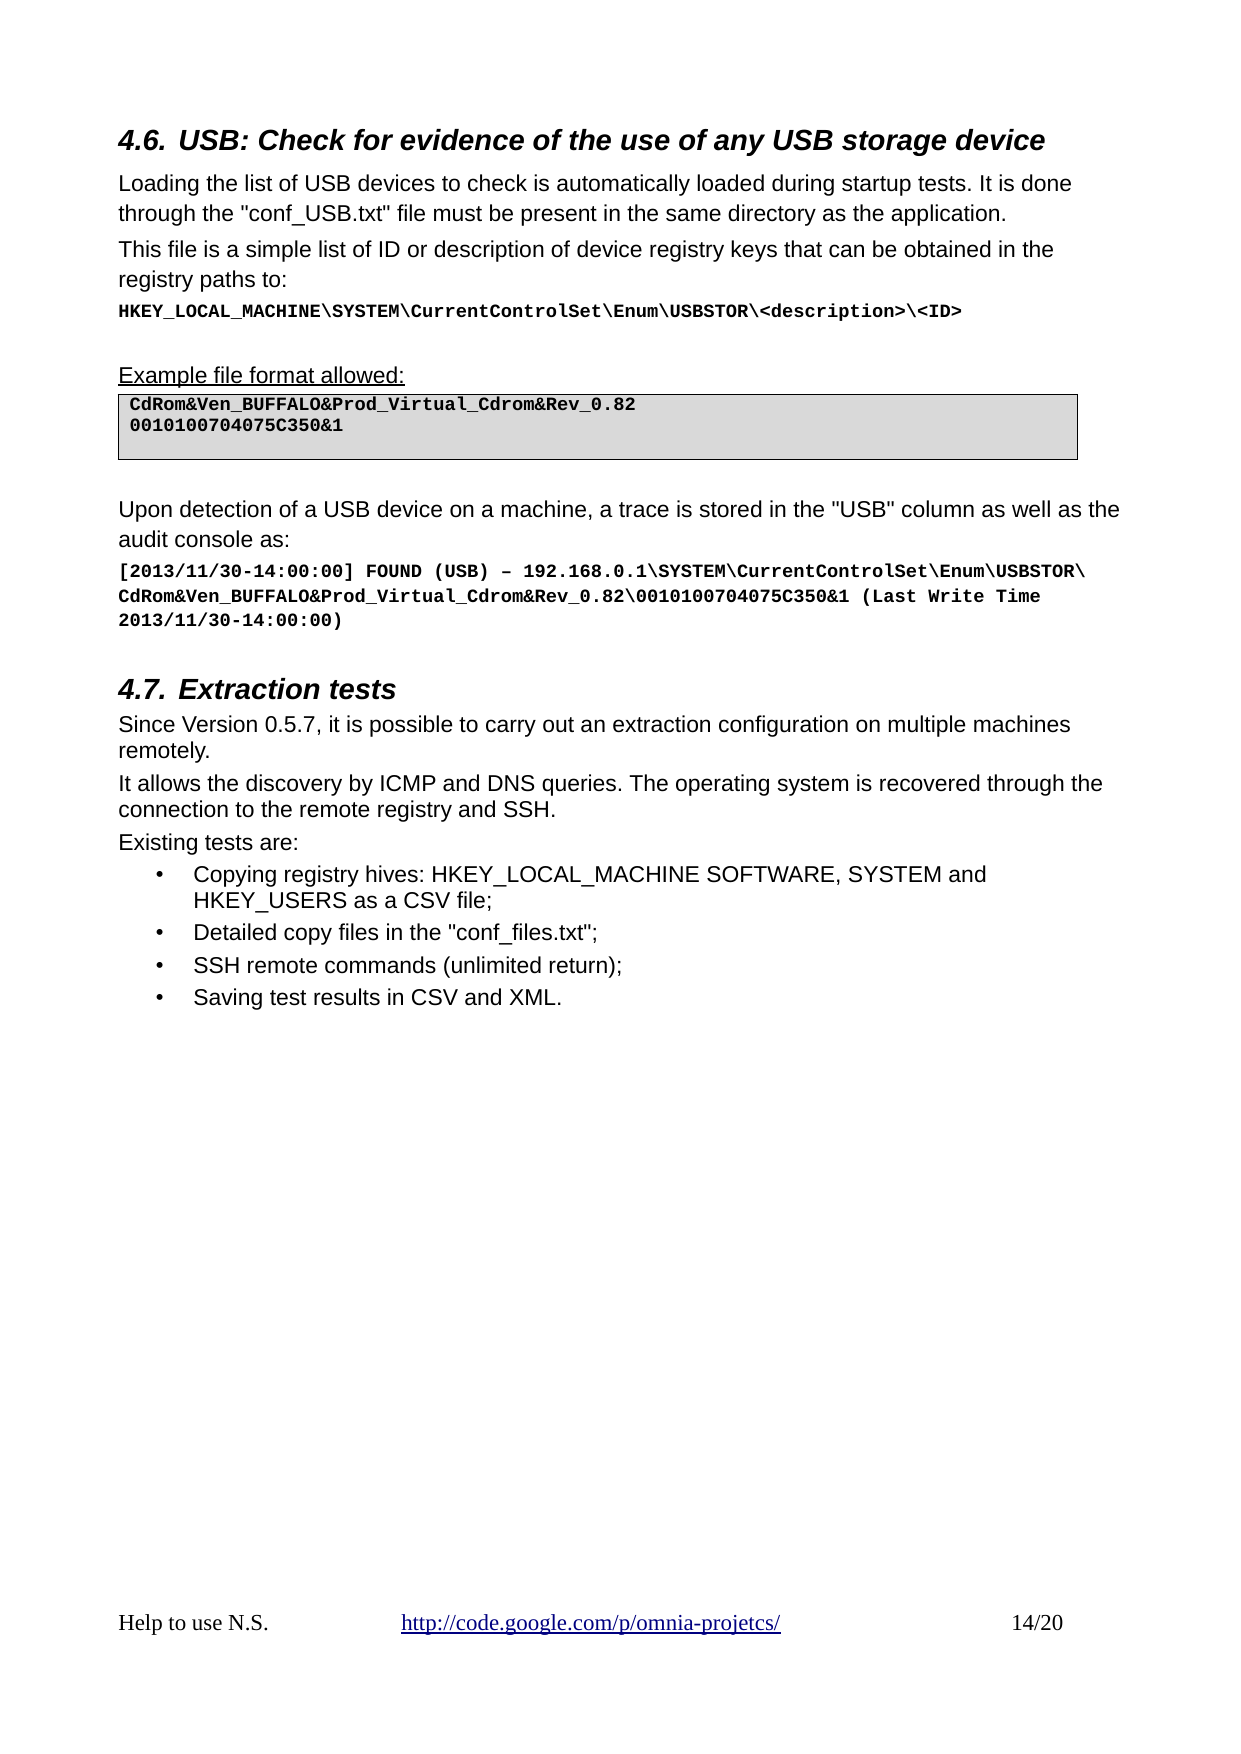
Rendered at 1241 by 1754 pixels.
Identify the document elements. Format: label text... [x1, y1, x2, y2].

text Existing tests are: [118, 828, 1122, 855]
text Example file format allowed: [118, 362, 1122, 388]
text It allows the discovery by ICMP and DNS queries. The operating system is recovered through the connection to the remote registry and SSH. [118, 770, 1122, 822]
list SSH remote commands (unlimited return); [156, 952, 1122, 978]
list Copying registry hives: HKEY_LOCAL_MACHINE SOFTWARE, SYSTEM and HKEY_USERS as a CSV file; [156, 861, 1122, 913]
subtitle USB: Check for evidence of the use of any USB storage device [118, 123, 1122, 157]
text Loading the list of USB devices to check is automatically loaded during startup tests. It is done through the "conf_USB.txt" file must be present in the same directory as the application. [118, 169, 1122, 226]
text Upon detection of a USB device on a machine, a trace is stored in the "USB" column as well as the audit console as: [118, 496, 1122, 552]
text [2013/11/30-14:00:00] FOUND (USB) – 192.168.0.1\SYSTEM\CurrentControlSet\Enum\USBSTOR\CdRom&Ven_BUFFALO&Prod_Virtual_Cdrom&Rev_0.82\0010100704075C350&1 (Last Write Time 2013/11/30-14:00:00) [118, 562, 1122, 632]
text This file is a simple list of ID or description of device registry keys that can be obtained in the registry paths to: [118, 236, 1122, 292]
text Since Version 0.5.7, it is possible to carry out an extraction configuration on multiple machines remotely. [118, 711, 1122, 764]
list Detailed copy files in the "conf_files.txt"; [156, 919, 1122, 946]
list Saving test results in CSV and XML. [156, 984, 1122, 1010]
subtitle Extraction tests [118, 672, 1122, 705]
text HKEY_LOCAL_MACHINE\SYSTEM\CurrentControlSet\Enum\USBSTOR\<description>\<ID> [118, 302, 1122, 323]
table_header CdRom&Ven_BUFFALO&Prod_Virtual_Cdrom&Rev_0.82 0010100704075C350&1 [119, 395, 1077, 459]
